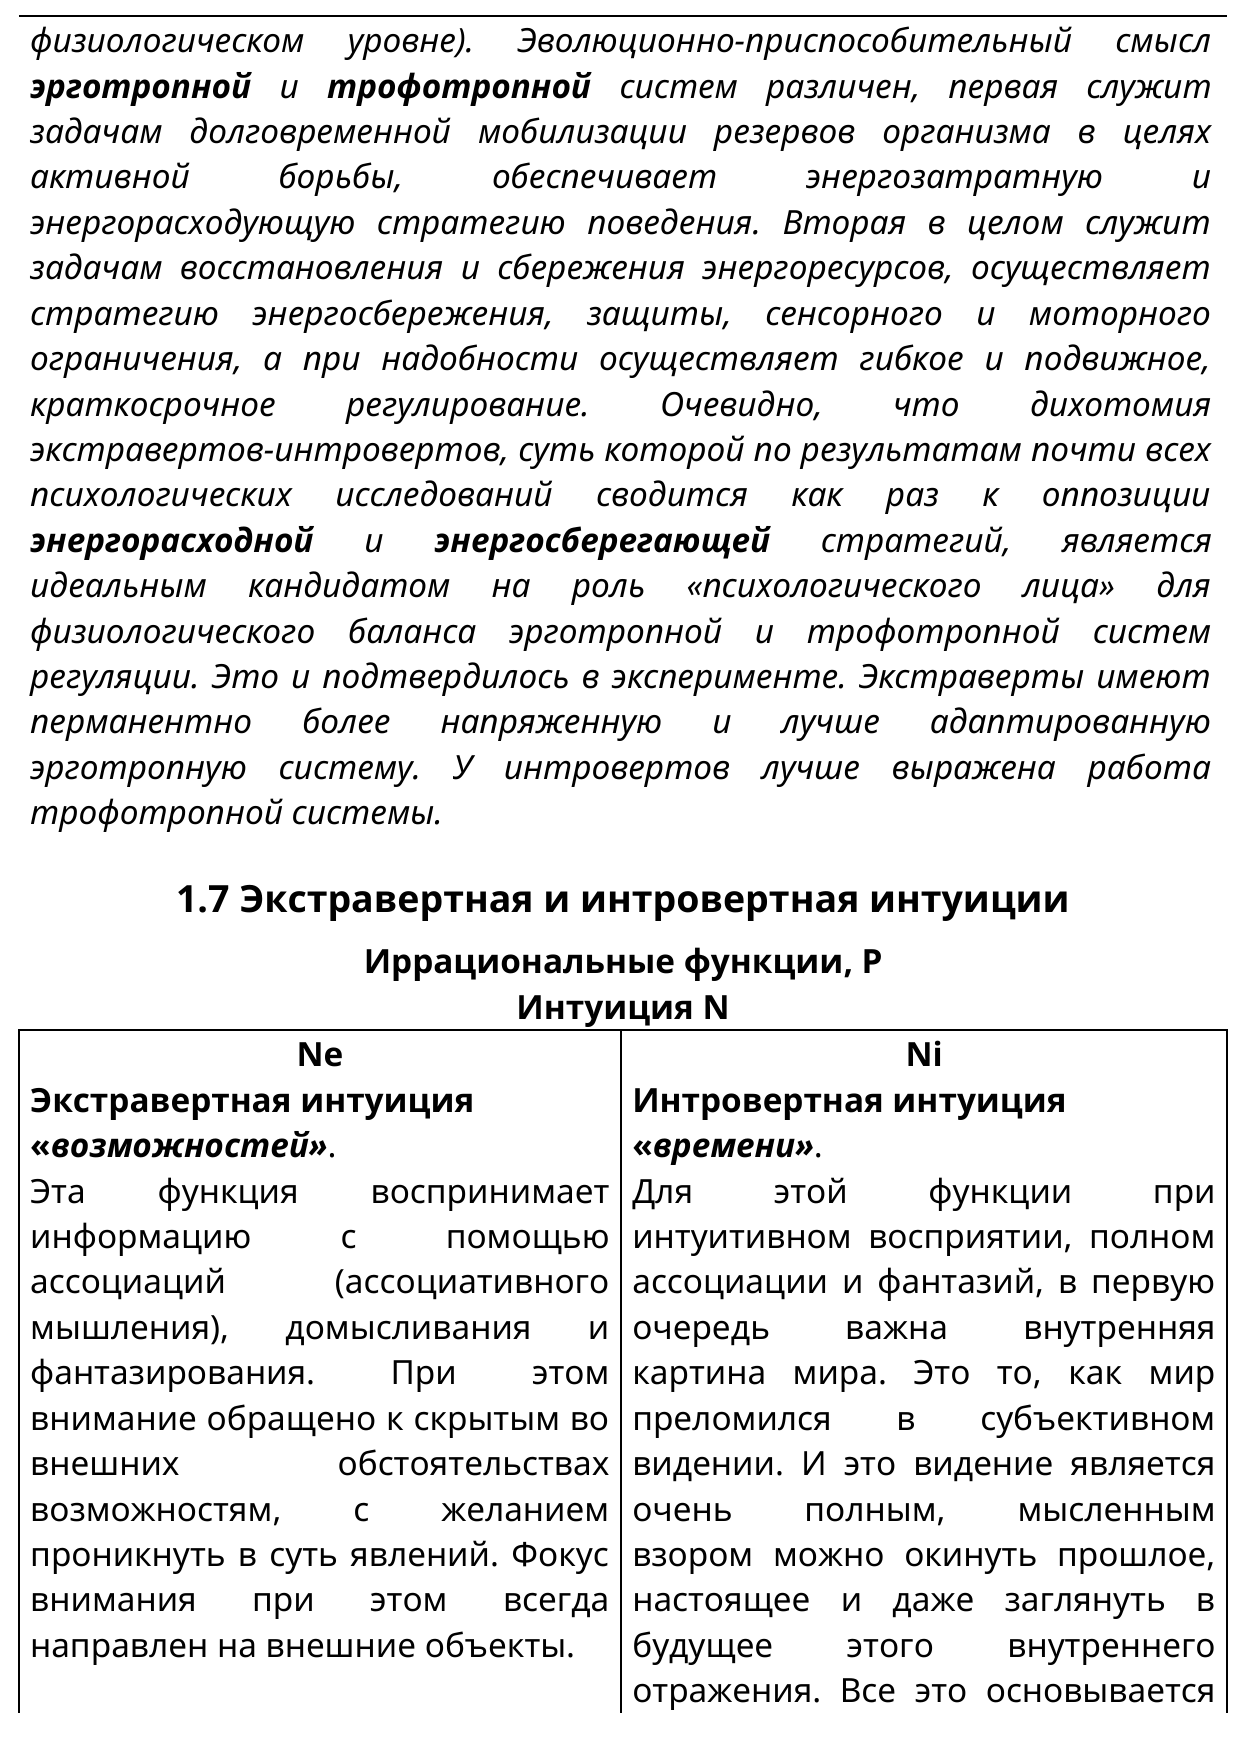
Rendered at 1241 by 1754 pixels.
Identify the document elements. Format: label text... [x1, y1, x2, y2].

table_cell Ni Интровертная интуиция «времени». Для этой функции при интуитивном восприятии, полном ассоциации и фантазий, в первую очередь важна внутренняя картина мира. Это то, как мир преломился в субъективном видении. И это видение является очень полным, мысленным взором можно окинуть прошлое, настоящее и даже заглянуть в будущее этого внутреннего отражения. Все это основывается [622, 1031, 1226, 1712]
table_cell Сенсорика не является моей сильной функцией, поэтому я вполне мог ошибиться в своем описании. На всякий случай, приведу описание экстравертной и интровертной сенсорики от Натальи Мельниковой и Дмитрия Полева [57] (с их трактовками остальных функций я не согласен в гораздо большей степени)*: Se Задача: освоение и преобразование внешнего предметного мира. Освоение физического пространства. Манипуляция объектами посредством физических действий с ними. Физическая сила, выносливость, активность, подвижность. Воздействие посредством силового давления. Стремление к власти над объектами, к обладанию, умение подчинить окружение своим целям. Способность преодолевать сопротивление физического мира, противостоять внешнему давлению, стремление к преодолению препятствий. Твердость, сила воли, склонность к риску. Состояние мобилизованности, умение мобилизовать других людей. Настроенность на восприятие внешних форм и физических качеств объектов. Способность концентрировать внимание на предметах, легко схватывая их внешние качества и отмечая детали. Внимание к собственному имиджу, самопрезентация, красота, привлекательность. Оформление окружающего пространства, дизайн. Деньги, как эквивалент власти над материальным миром. Манипулирование финансами. Итого: сила, красота, обладание, имидж, мода, территория, движение, преодоление, деньги, завоевание, сопротивление, удар, бой, атака, активная оборона, вещи, предметы. Si Задача: забота о собственном физическом (телесном) благополучии, обустройство в физической среде. Восприятие окружающего мира через ощущения, возникающие при соприкосновении с окружающей реальностью (тепло-холодно, мягко-жестко, вкусно-невкусно и др.). Тонкая сенсорная чувствительность (прежде всего, контактные модальности: вкус, осязание, в том числе температурные и болевые ощущения, а также внутренние органические ощущения). Способность различать качества ощущений. Чувствительность к потребностям собственного организма. Стремление не перенапрягаться физически, чтобы не испытывать неприятных телесных ощущений (только такие физические нагрузки, которые доставляют «радость телу»). Стремление к получению сенсорных удовольствий, чувственность. Тонкая координация, особенно в мелких движениях. Обустройство пространства для себя, «домовитость», стремление иметь свой «собственный, уединённый угол». Предпочтение маленьких, аккуратных вещиц. Итого: самочувствие, здоровье – болезнь, расслабленность, отдых, лень, еда, сон, наслаждение, секс, дом, быт, обустроенность, комфорт, покой, чистота, удобство, польза. *То, с чем я не согласен, зачеркнуто. Жирным выделено то, на что я обратил внимание. Отмечу, что выделенные смысловые поля экстравертной и интровертной сенсорик интуитивно обнаруживают общность с результатами работы Виктора Таланова [58], посвященной связи доминирования эрготропной симпатической системы с соционическими признаками. Приведу цитату оттуда: Результаты экспериментального исследования указывают на высокую вероятность тождественности соционической экстраверсии (на психологическом уровне индивидуальных различий) и выраженности доминирования эрготропной симпатической системы мозга (на физиологическом уровне). Эволюционно-приспособительный смысл эрготропной и трофотропной систем различен, первая служит задачам долговременной мобилизации резервов организма в целях активной борьбы, обеспечивает энергозатратную и энергорасходующую стратегию поведения. Вторая в целом служит задачам восстановления и сбережения энергоресурсов, осуществляет стратегию энергосбережения, защиты, сенсорного и моторного ограничения, а при надобности осуществляет гибкое и подвижное, краткосрочное регулирование. Очевидно, что дихотомия экстравертов-интровертов, суть которой по результатам почти всех психологических исследований сводится как раз к оппозиции энергорасходной и энергосберегающей стратегий, является идеальным кандидатом на роль «психологического лица» для физиологического баланса эрготропной и трофотропной систем регуляции. Это и подтвердилось в эксперименте. Экстраверты имеют перманентно более напряженную и лучше адаптированную эрготропную систему. У интровертов лучше выражена работа трофотропной системы. 1.7 Экстравертная и интровертная интуиции Иррациональные функции, P Интуиция N [19, 17, 1227, 1029]
table_cell Ne Экстравертная интуиция «возможностей». Эта функция воспринимает информацию с помощью ассоциаций (ассоциативного мышления), домысливания и фантазирования. При этом внимание обращено к скрытым во внешних обстоятельствах возможностям, с желанием проникнуть в суть явлений. Фокус внимания при этом всегда направлен на внешние объекты. [20, 1031, 620, 1712]
